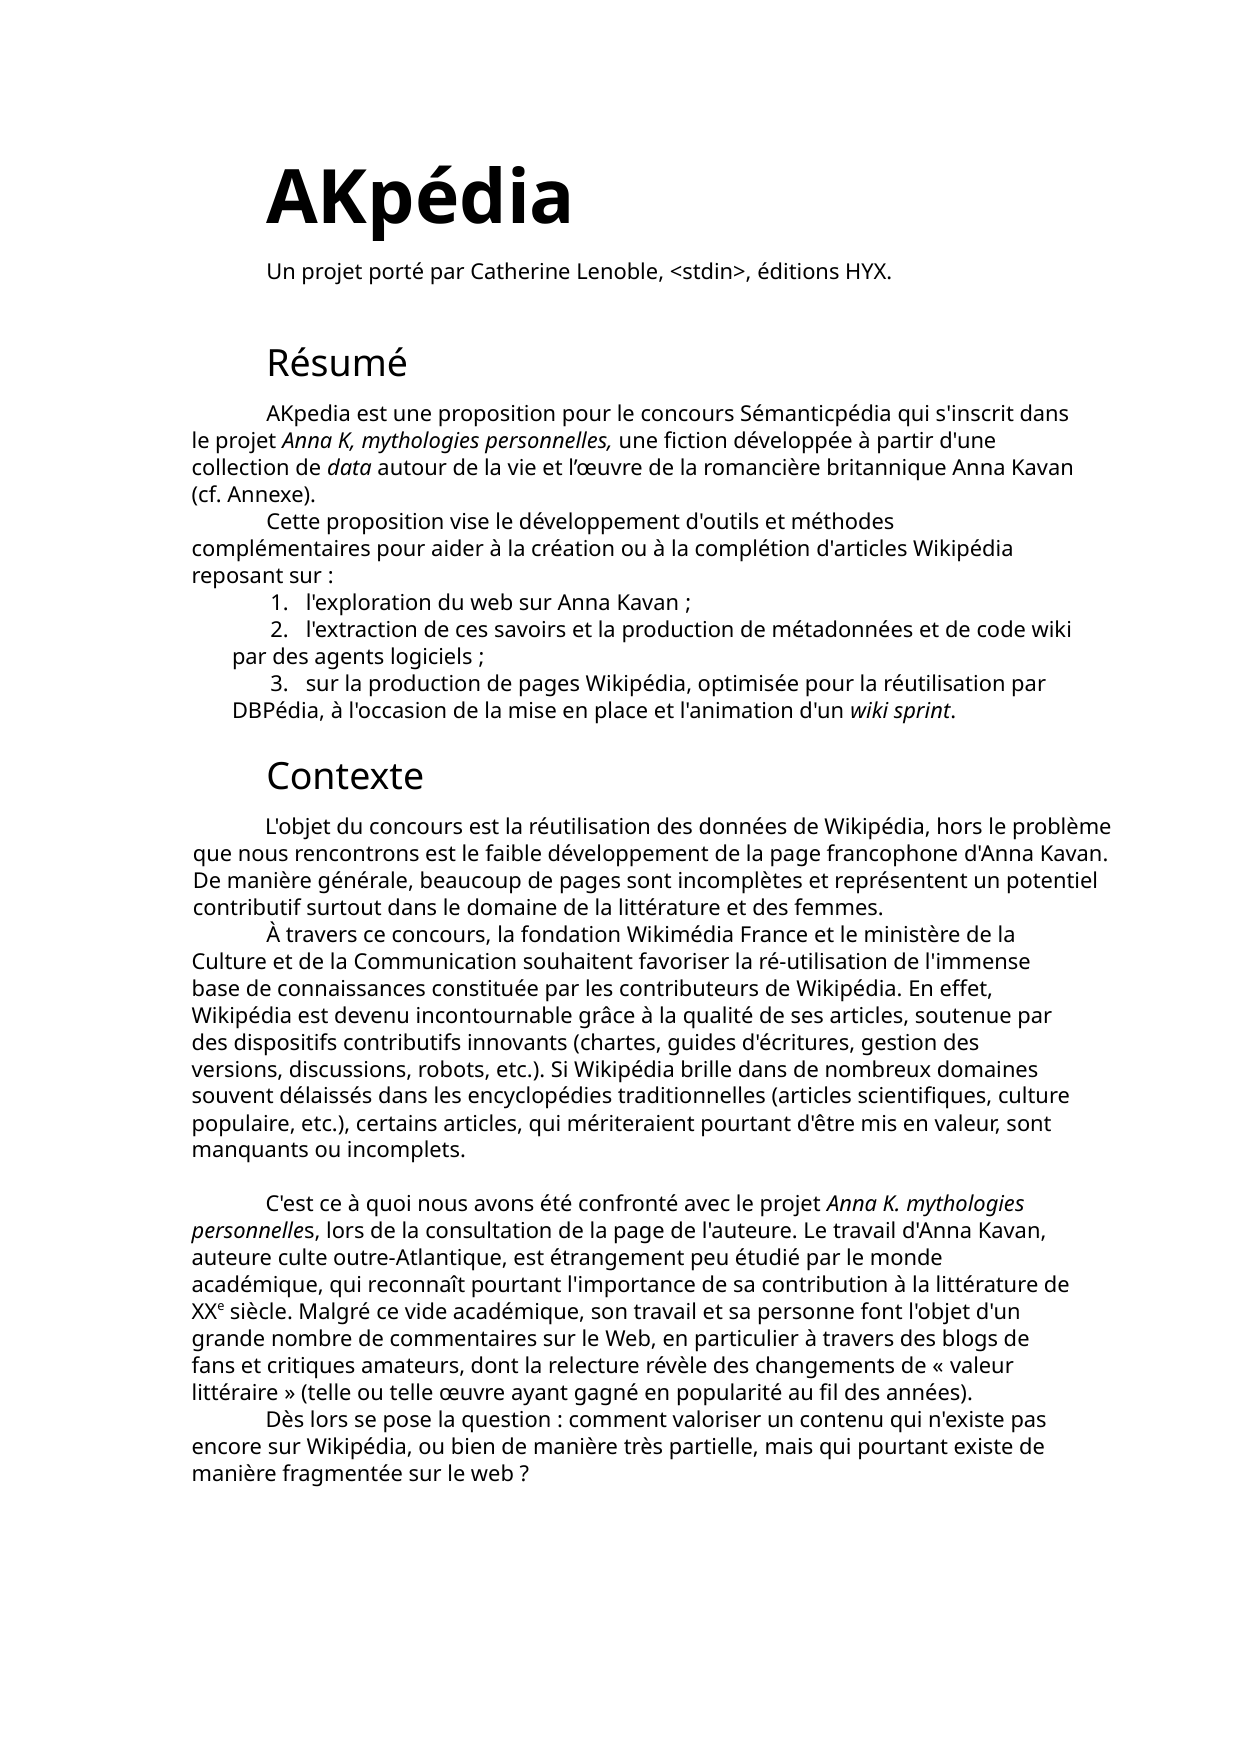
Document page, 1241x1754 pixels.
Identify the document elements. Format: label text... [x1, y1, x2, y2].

text Un projet porté par Catherine Lenoble, <stdin>, éditions HYX. [191, 258, 1075, 285]
subtitle Contexte [118, 749, 1122, 800]
text À travers ce concours, la fondation Wikimédia France et le ministère de la Culture et de la Communication souhaitent favoriser la ré-utilisation de l'immense base de connaissances constituée par les contributeurs de Wikipédia. En effet, Wikipédia est devenu incontournable grâce à la qualité de ses articles, soutenue par des dispositifs contributifs innovants (chartes, guides d'écritures, gestion des versions, discussions, robots, etc.). Si Wikipédia brille dans de nombreux domaines souvent délaissés dans les encyclopédies traditionnelles (articles scientifiques, culture populaire, etc.), certains articles, qui mériteraient pourtant d'être mis en valeur, sont manquants ou incomplets. C'est ce à quoi nous avons été confronté avec le projet Anna K. mythologies personnelles, lors de la consultation de la page de l'auteure. Le travail d'Anna Kavan, auteure culte outre-Atlantique, est étrangement peu étudié par le monde académique, qui reconnaît pourtant l'importance de sa contribution à la littérature de XXe siècle. Malgré ce vide académique, son travail et sa personne font l'objet d'un grande nombre de commentaires sur le Web, en particulier à travers des blogs de fans et critiques amateurs, dont la relecture révèle des changements de « valeur littéraire » (telle ou telle œuvre ayant gagné en popularité au fil des années). Dès lors se pose la question : comment valoriser un contenu qui n'existe pas encore sur Wikipédia, ou bien de manière très partielle, mais qui pourtant existe de manière fragmentée sur le web ? [191, 921, 1075, 1487]
list l'extraction de ces savoirs et la production de métadonnées et de code wiki par des agents logiciels ; [232, 616, 1075, 670]
text L'objet du concours est la réutilisation des données de Wikipédia, hors le problème que nous rencontrons est le faible développement de la page francophone d'Anna Kavan. De manière générale, beaucoup de pages sont incomplètes et représentent un potentiel contributif surtout dans le domaine de la littérature et des femmes. [193, 813, 1122, 921]
subtitle Résumé [191, 337, 1075, 388]
text Cette proposition vise le développement d'outils et méthodes complémentaires pour aider à la création ou à la complétion d'articles Wikipédia reposant sur : [191, 508, 1075, 589]
list sur la production de pages Wikipédia, optimisée pour la réutilisation par DBPédia, à l'occasion de la mise en place et l'animation d'un wiki sprint. [232, 670, 1075, 724]
subtitle AKpédia [191, 143, 1075, 245]
text AKpedia est une proposition pour le concours Sémanticpédia qui s'inscrit dans le projet Anna K, mythologies personnelles, une fiction développée à partir d'une collection de data autour de la vie et l’œuvre de la romancière britannique Anna Kavan (cf. Annexe). [191, 400, 1075, 508]
list l'exploration du web sur Anna Kavan ; [232, 589, 1075, 616]
